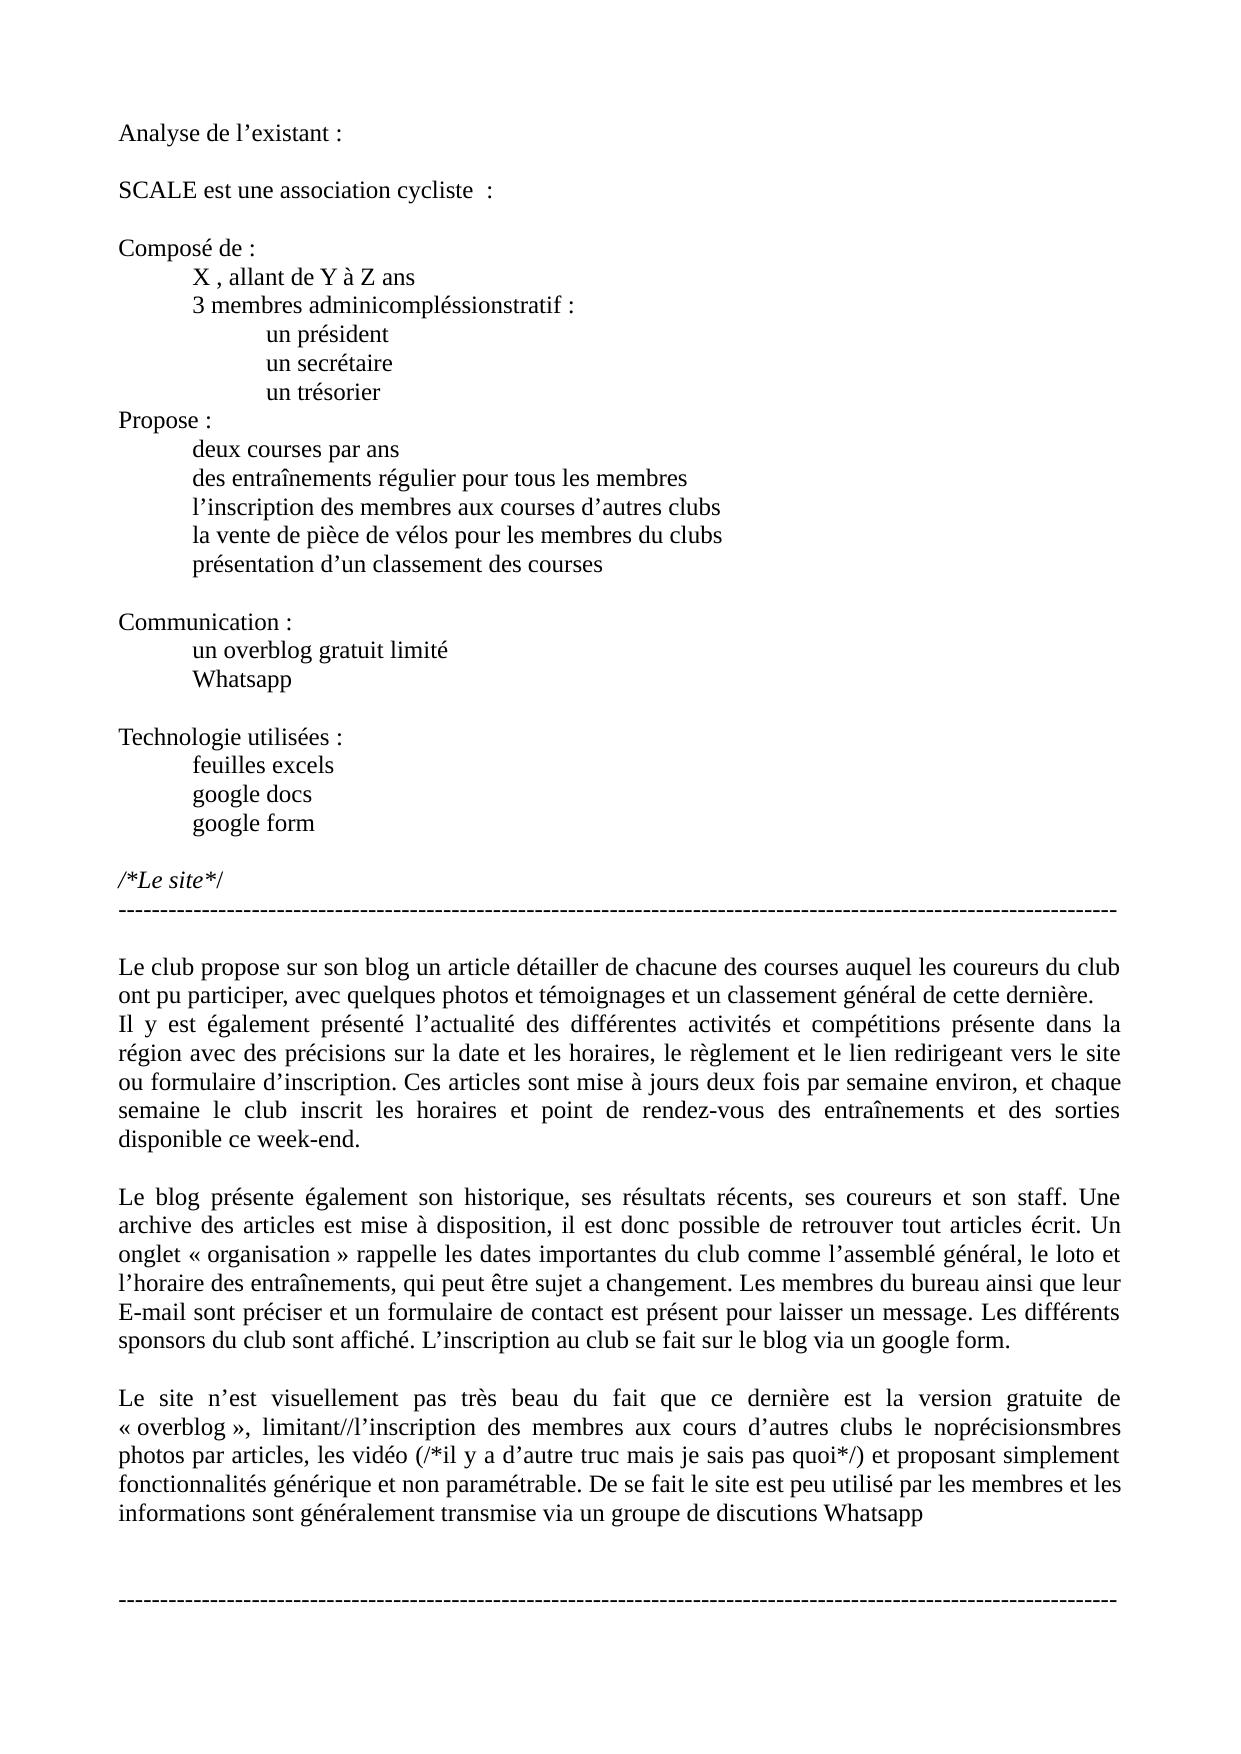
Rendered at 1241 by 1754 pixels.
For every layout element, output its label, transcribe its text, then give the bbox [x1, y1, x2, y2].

text Propose : [118, 406, 1122, 434]
text ------------------------------------------------------------------------------------------------------------------------ [118, 894, 1122, 923]
text ------------------------------------------------------------------------------------------------------------------------ [118, 1584, 1122, 1613]
text google docs [118, 779, 1122, 808]
text google form [118, 808, 1122, 837]
text Analyse de l’existant : [118, 118, 1122, 147]
text un trésorier [118, 377, 1122, 406]
text la vente de pièce de vélos pour les membres du clubs [118, 521, 1122, 549]
text un secrétaire [118, 348, 1122, 377]
text Composé de : [118, 233, 1122, 262]
text l’inscription des membres aux courses d’autres clubs [118, 492, 1122, 521]
text X , allant de Y à Z ans [118, 262, 1122, 291]
text SCALE est une association cycliste : [118, 176, 1122, 204]
text deux courses par ans [118, 434, 1122, 463]
text un overblog gratuit limité [118, 636, 1122, 664]
text un président [118, 319, 1122, 348]
text 3 membres adminicompléssionstratif : [118, 291, 1122, 319]
text Whatsapp [118, 664, 1122, 693]
text des entraînements régulier pour tous les membres [118, 463, 1122, 492]
text Il y est également présenté l’actualité des différentes activités et compétitions présente dans la région avec des précisions sur la date et les horaires, le règlement et le lien redirigeant vers le site ou formulaire d’inscription. Ces articles sont mise à jours deux fois par semaine environ, et chaque semaine le club inscrit les horaires et point de rendez-vous des entraînements et des sorties disponible ce week-end. [118, 1009, 1122, 1153]
text Technologie utilisées : [118, 722, 1122, 751]
text Le blog présente également son historique, ses résultats récents, ses coureurs et son staff. Une archive des articles est mise à disposition, il est donc possible de retrouver tout articles écrit. Un onglet « organisation » rappelle les dates importantes du club comme l’assemblé général, le loto et l’horaire des entraînements, qui peut être sujet a changement. Les membres du bureau ainsi que leur E-mail sont préciser et un formulaire de contact est présent pour laisser un message. Les différents sponsors du club sont affiché. L’inscription au club se fait sur le blog via un google form. [118, 1182, 1122, 1354]
text Le club propose sur son blog un article détailler de chacune des courses auquel les coureurs du club ont pu participer, avec quelques photos et témoignages et un classement général de cette dernière. [118, 952, 1122, 1009]
text /*Le site*/ [118, 866, 1122, 894]
text feuilles excels [118, 751, 1122, 779]
text Le site n’est visuellement pas très beau du fait que ce dernière est la version gratuite de « overblog », limitant//l’inscription des membres aux cours d’autres clubs le noprécisionsmbres photos par articles, les vidéo (/*il y a d’autre truc mais je sais pas quoi*/) et proposant simplement fonctionnalités générique et non paramétrable. De se fait le site est peu utilisé par les membres et les informations sont généralement transmise via un groupe de discutions Whatsapp [118, 1383, 1122, 1527]
text présentation d’un classement des courses [118, 549, 1122, 578]
text Communication : [118, 607, 1122, 636]
